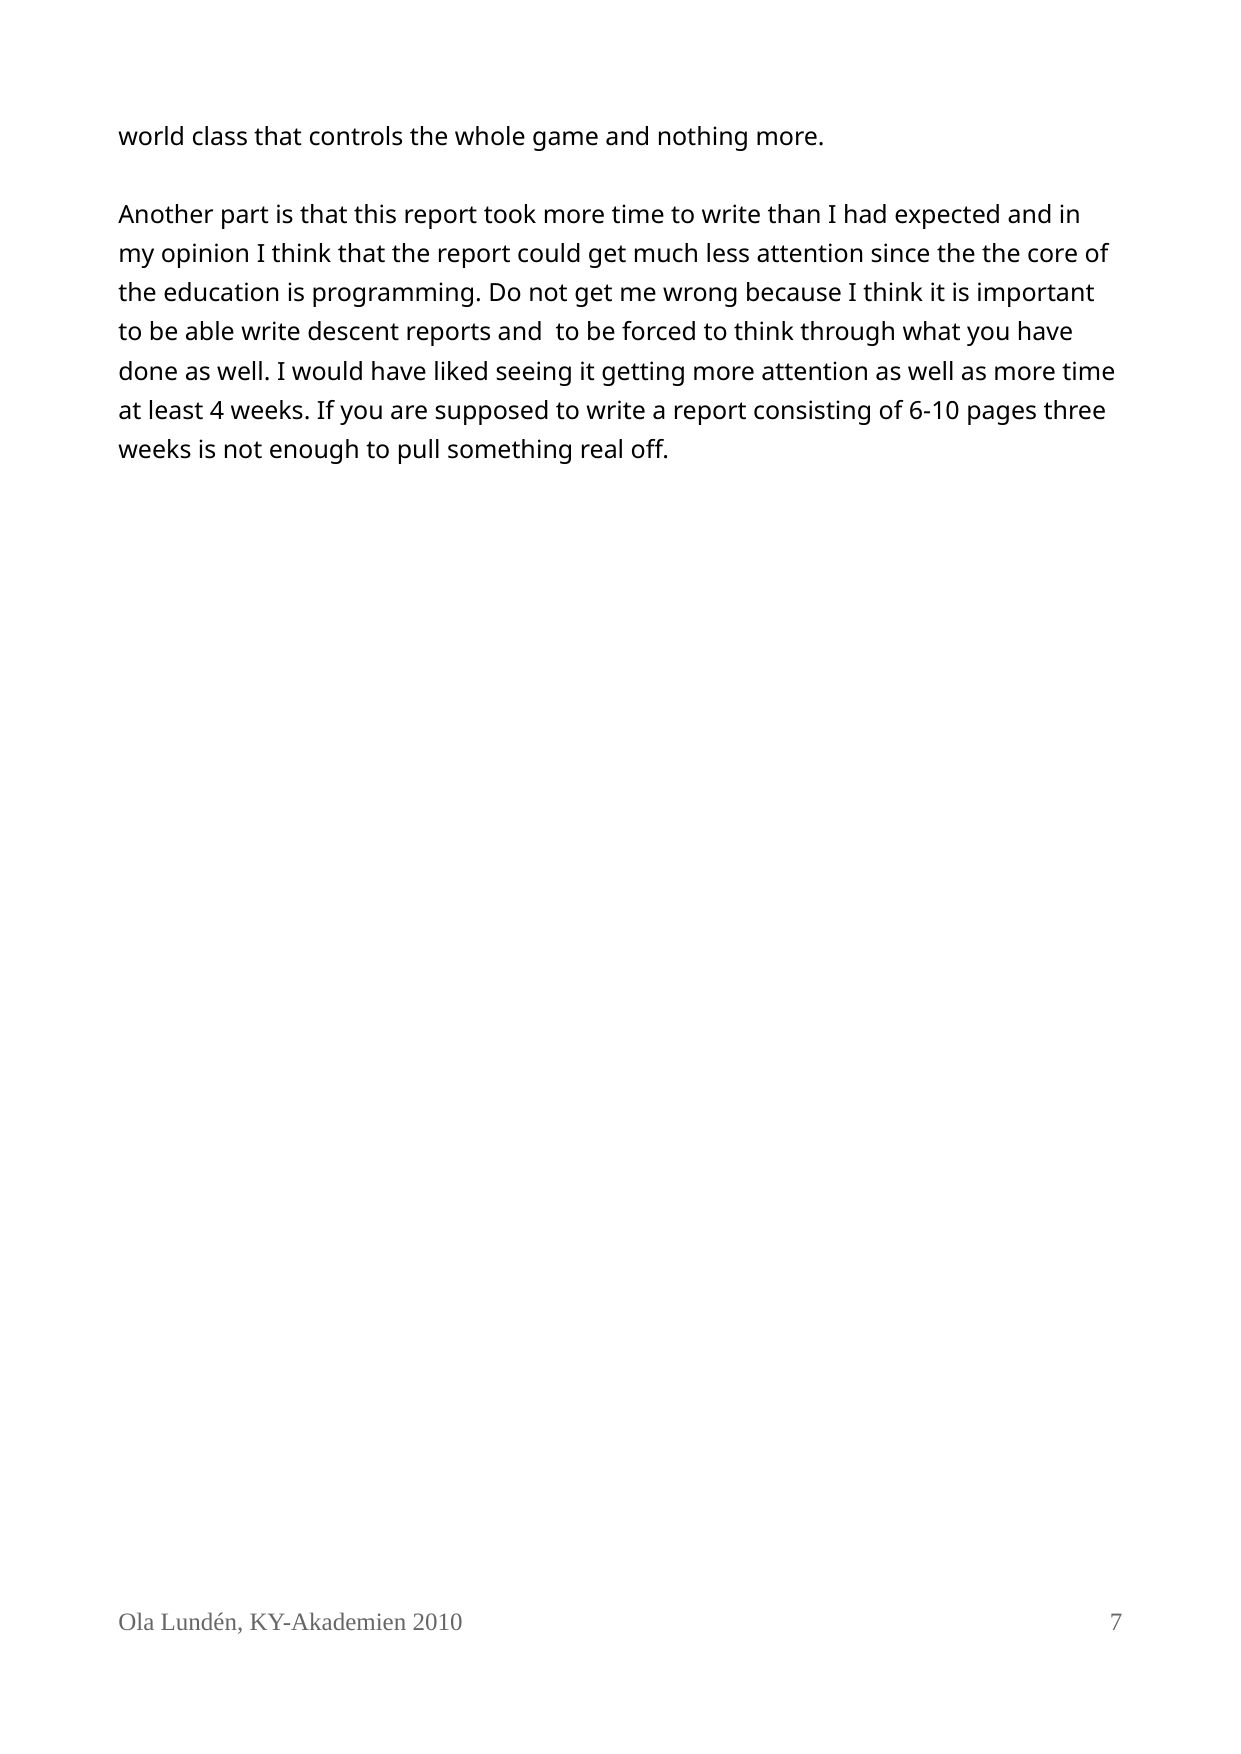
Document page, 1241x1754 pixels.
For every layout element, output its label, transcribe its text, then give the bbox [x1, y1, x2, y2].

text world class that controls the whole game and nothing more. [118, 118, 1122, 152]
text Another part is that this report took more time to write than I had expected and in my opinion I think that the report could get much less attention since the the core of the education is programming. Do not get me wrong because I think it is important to be able write descent reports and to be forced to think through what you have done as well. I would have liked seeing it getting more attention as well as more time at least 4 weeks. If you are supposed to write a report consisting of 6-10 pages three weeks is not enough to pull something real off. [118, 196, 1122, 466]
